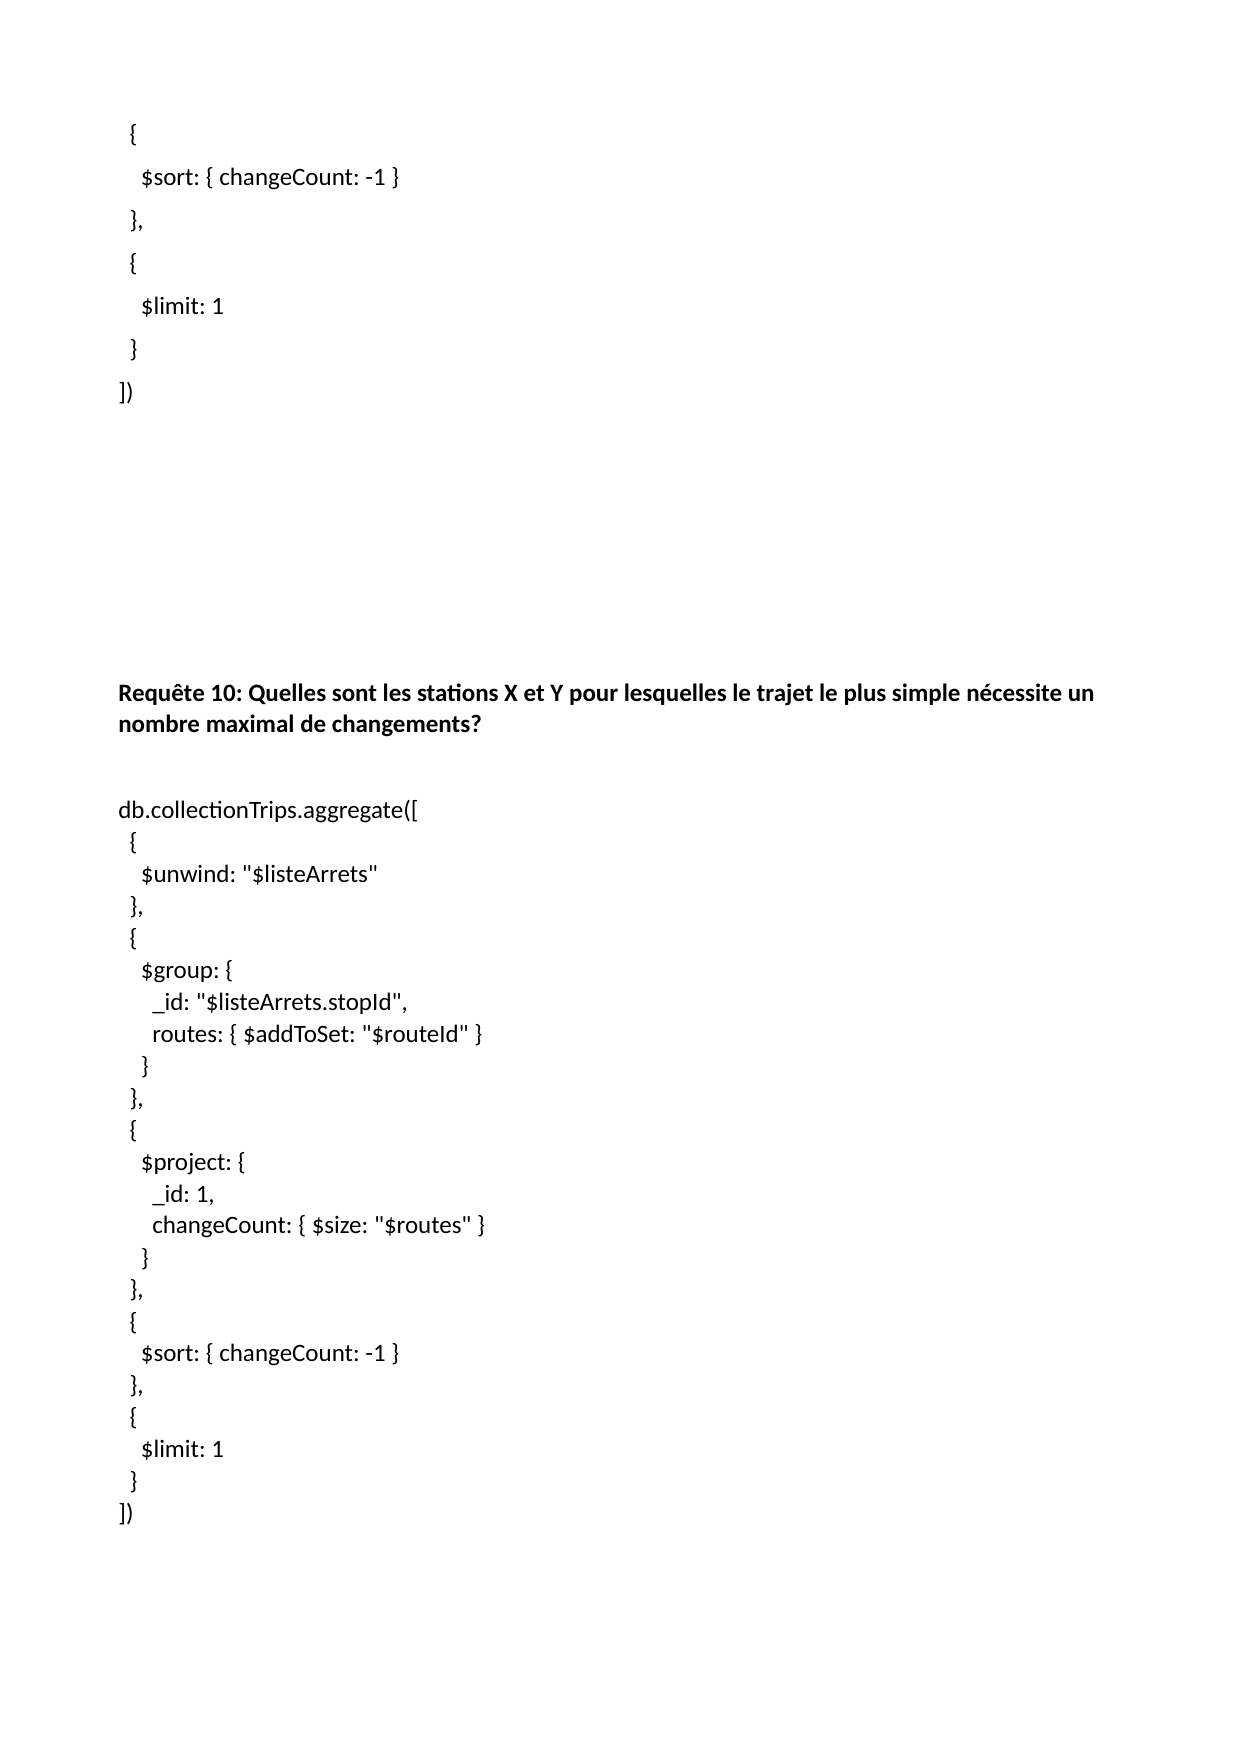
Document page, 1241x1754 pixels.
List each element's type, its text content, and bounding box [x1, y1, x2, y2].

text ]) [118, 376, 1122, 407]
text $group: { [118, 954, 1122, 984]
text routes: { $addToSet: "$routeId" } [118, 1018, 1122, 1048]
text { [118, 1402, 1122, 1432]
text }, [118, 1082, 1122, 1112]
text } [118, 1242, 1122, 1272]
text $unwind: "$listeArrets" [118, 858, 1122, 888]
text }, [118, 1369, 1122, 1400]
text } [118, 1466, 1122, 1496]
text $limit: 1 [118, 1433, 1122, 1464]
text changeCount: { $size: "$routes" } [118, 1210, 1122, 1240]
text { [118, 922, 1122, 952]
text { [118, 1306, 1122, 1336]
text $limit: 1 [118, 290, 1122, 321]
text { [118, 247, 1122, 278]
text $sort: { changeCount: -1 } [118, 161, 1122, 192]
text { [118, 118, 1122, 149]
text ]) [118, 1497, 1122, 1528]
text _id: 1, [118, 1178, 1122, 1208]
text }, [118, 1274, 1122, 1304]
text db.collectionTrips.aggregate([ [118, 794, 1122, 824]
text Requête 10: Quelles sont les stations X et Y pour lesquelles le trajet le plus simple nécessite un nombre maximal de changements? [118, 677, 1122, 738]
text { [118, 826, 1122, 856]
text $sort: { changeCount: -1 } [118, 1338, 1122, 1368]
text } [118, 333, 1122, 364]
text } [118, 1050, 1122, 1080]
text _id: "$listeArrets.stopId", [118, 986, 1122, 1016]
text }, [118, 204, 1122, 235]
text $project: { [118, 1146, 1122, 1176]
text }, [118, 890, 1122, 920]
text { [118, 1114, 1122, 1144]
